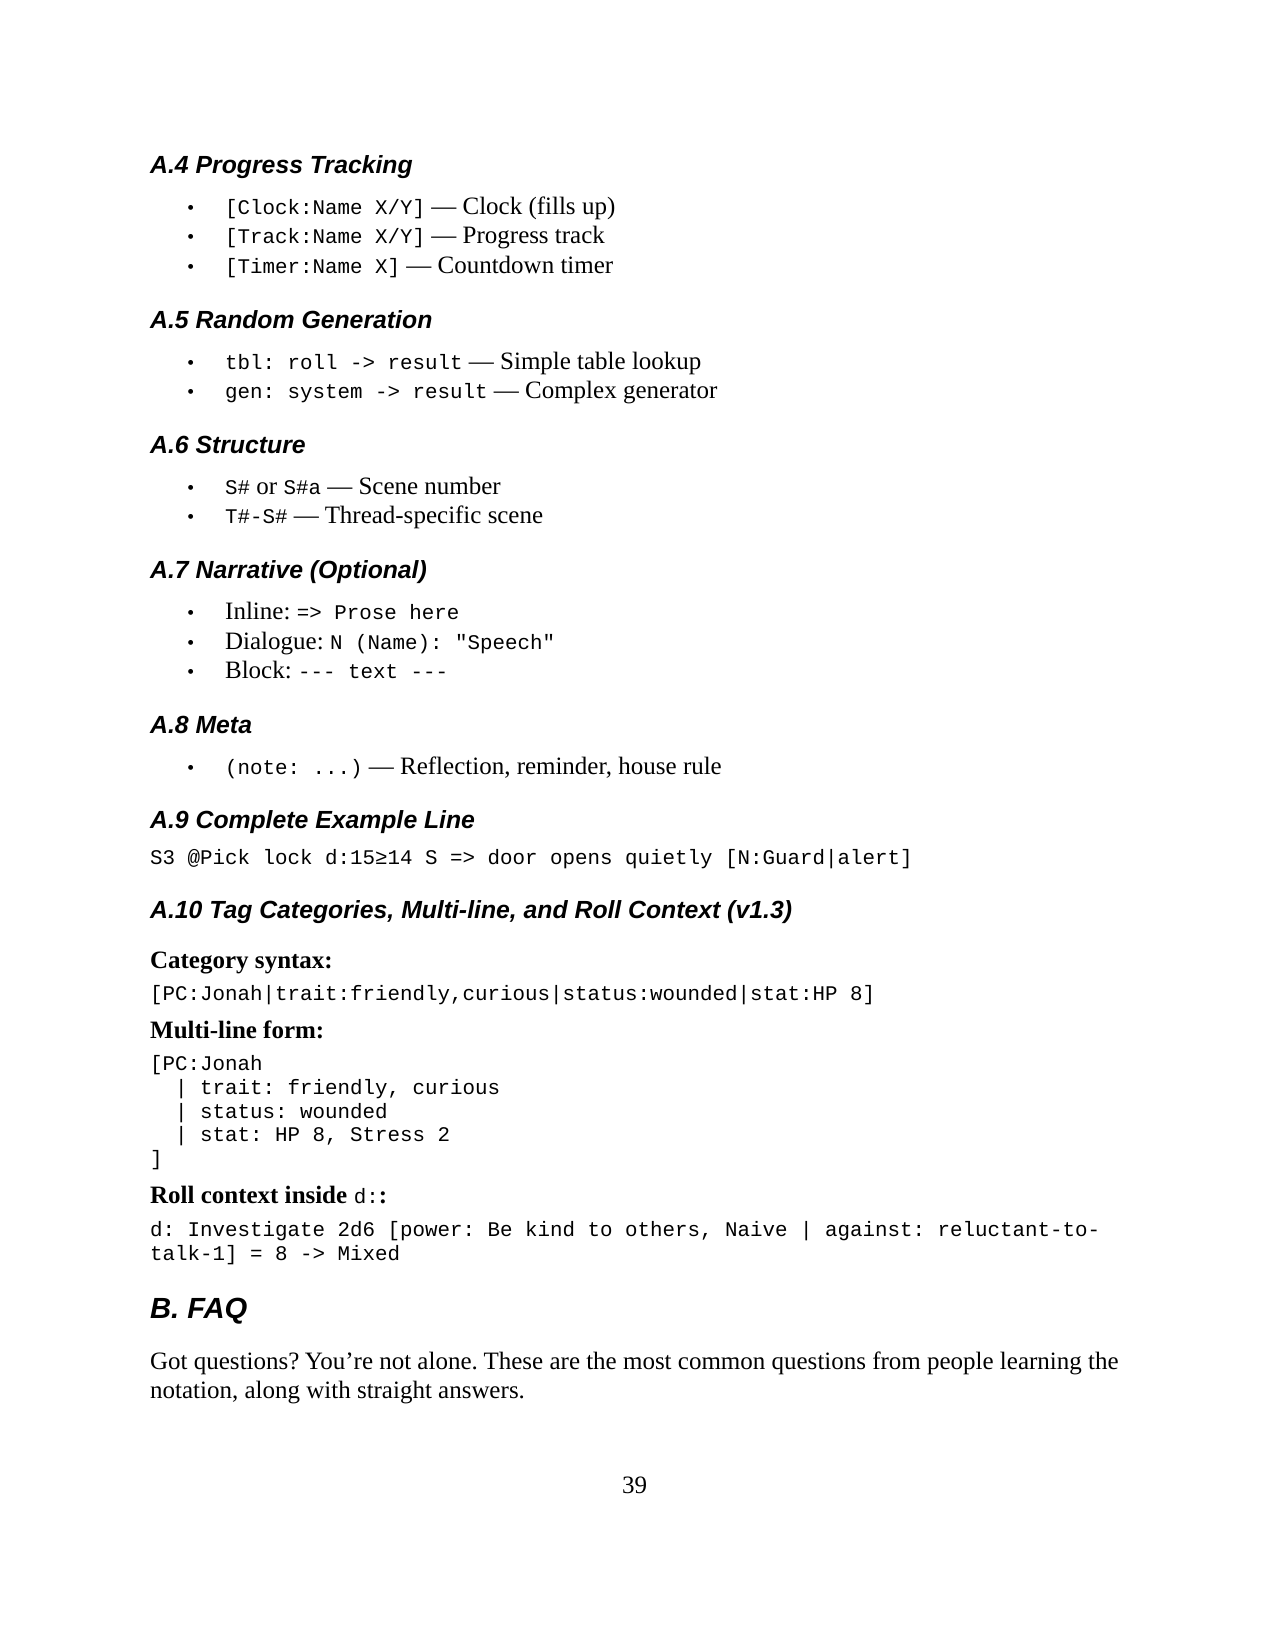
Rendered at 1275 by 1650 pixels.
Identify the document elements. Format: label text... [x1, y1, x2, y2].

subtitle A.10 Tag Categories, Multi-line, and Roll Context (v1.3) [150, 895, 1125, 924]
list T#-S# — Thread-specific scene [187, 501, 1125, 530]
text S3 @Pick lock d:15≥14 S => door opens quietly [N:Guard|alert] [150, 847, 1125, 870]
list Block: --- text --- [187, 655, 1125, 685]
subtitle A.7 Narrative (Optional) [150, 555, 1125, 584]
list gen: system -> result — Complex generator [187, 375, 1125, 405]
text Category syntax: [150, 945, 1125, 974]
text d: Investigate 2d6 [power: Be kind to others, Naive | against: reluctant-to-talk-1] = 8 -> Mixed [150, 1219, 1125, 1266]
subtitle B. FAQ [150, 1291, 1125, 1325]
list [Track:Name X/Y] — Progress track [187, 221, 1125, 250]
list (note: ...) — Reflection, reminder, house rule [187, 751, 1125, 781]
subtitle A.8 Meta [150, 710, 1125, 738]
text Got questions? You’re not alone. These are the most common questions from people learning the notation, along with straight answers. [150, 1346, 1125, 1404]
list Dialogue: N (Name): "Speech" [187, 626, 1125, 655]
list [Timer:Name X] — Countdown timer [187, 250, 1125, 280]
list tbl: roll -> result — Simple table lookup [187, 346, 1125, 375]
text [PC:Jonah [150, 1053, 1125, 1077]
list S# or S#a — Scene number [187, 471, 1125, 501]
subtitle A.5 Random Generation [150, 305, 1125, 333]
text Multi-line form: [150, 1016, 1125, 1044]
list Inline: => Prose here [187, 596, 1125, 626]
text | stat: HP 8, Stress 2 [150, 1124, 1125, 1148]
subtitle A.4 Progress Tracking [150, 150, 1125, 178]
list [Clock:Name X/Y] — Clock (fills up) [187, 191, 1125, 221]
text ] [150, 1148, 1125, 1172]
text | trait: friendly, curious [150, 1077, 1125, 1101]
text Roll context inside d:: [150, 1181, 1125, 1210]
subtitle A.9 Complete Example Line [150, 806, 1125, 834]
subtitle A.6 Structure [150, 430, 1125, 458]
text [PC:Jonah|trait:friendly,curious|status:wounded|stat:HP 8] [150, 983, 1125, 1007]
text | status: wounded [150, 1101, 1125, 1124]
